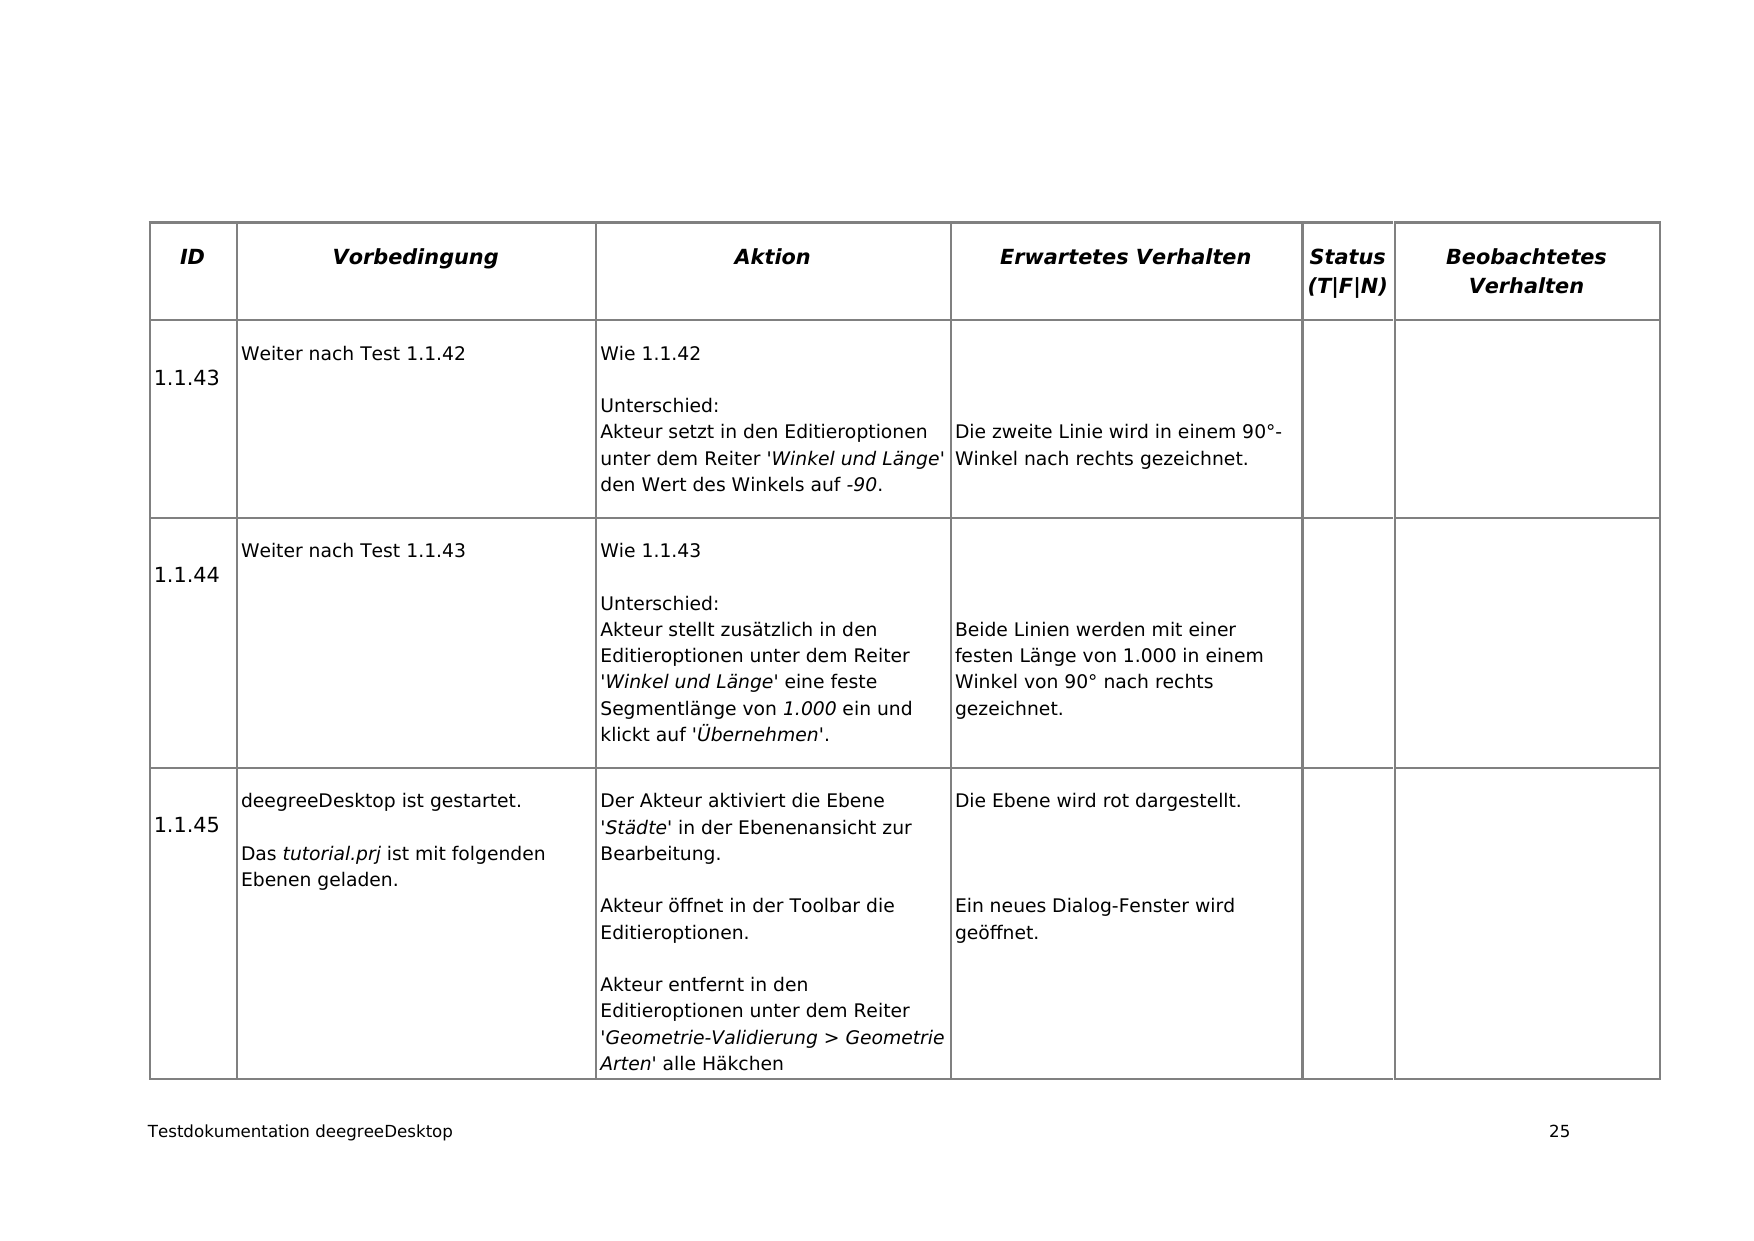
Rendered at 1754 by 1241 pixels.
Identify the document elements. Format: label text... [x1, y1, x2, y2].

table_cell [1396, 321, 1659, 517]
table_cell deegreeDesktop ist gestartet. Das tutorial.prj ist mit folgenden Ebenen geladen. [238, 769, 595, 1078]
table_cell Wie 1.1.43 Unterschied: Akteur stellt zusätzlich in den Editieroptionen unter dem Reiter 'Winkel und Länge' eine feste Segmentlänge von 1.000 ein und klickt auf 'Übernehmen'. [597, 519, 950, 767]
table_cell [1304, 769, 1393, 1078]
table_cell Weiter nach Test 1.1.42 [238, 321, 595, 517]
table_cell [1396, 519, 1659, 767]
table_cell [1396, 769, 1659, 1078]
table_cell [1304, 321, 1393, 517]
table_header Beobachtetes Verhalten [1396, 224, 1659, 319]
table_header Vorbedingung [238, 224, 595, 319]
table_cell [151, 769, 236, 1078]
table_cell Die Ebene wird rot dargestellt. Ein neues Dialog-Fenster wird geöffnet. [952, 769, 1301, 1078]
table_header Aktion [597, 224, 950, 319]
table_cell [151, 519, 236, 767]
table_cell Der Akteur aktiviert die Ebene 'Städte' in der Ebenenansicht zur Bearbeitung. Akteur öffnet in der Toolbar die Editieroptionen. Akteur entfernt in den Editieroptionen unter dem Reiter 'Geometrie-Validierung > Geometrie Arten' alle Häkchen [597, 769, 950, 1078]
table_cell Weiter nach Test 1.1.43 [238, 519, 595, 767]
table_cell Wie 1.1.42 Unterschied: Akteur setzt in den Editieroptionen unter dem Reiter 'Winkel und Länge' den Wert des Winkels auf -90. [597, 321, 950, 517]
table_cell Beide Linien werden mit einer festen Länge von 1.000 in einem Winkel von 90° nach rechts gezeichnet. [952, 519, 1301, 767]
table_header Status (T|F|N) [1304, 224, 1393, 319]
table_header Erwartetes Verhalten [952, 224, 1301, 319]
table_cell [151, 321, 236, 517]
table_cell [1304, 519, 1393, 767]
table_header ID [151, 224, 236, 319]
table_cell Die zweite Linie wird in einem 90°-Winkel nach rechts gezeichnet. [952, 321, 1301, 517]
